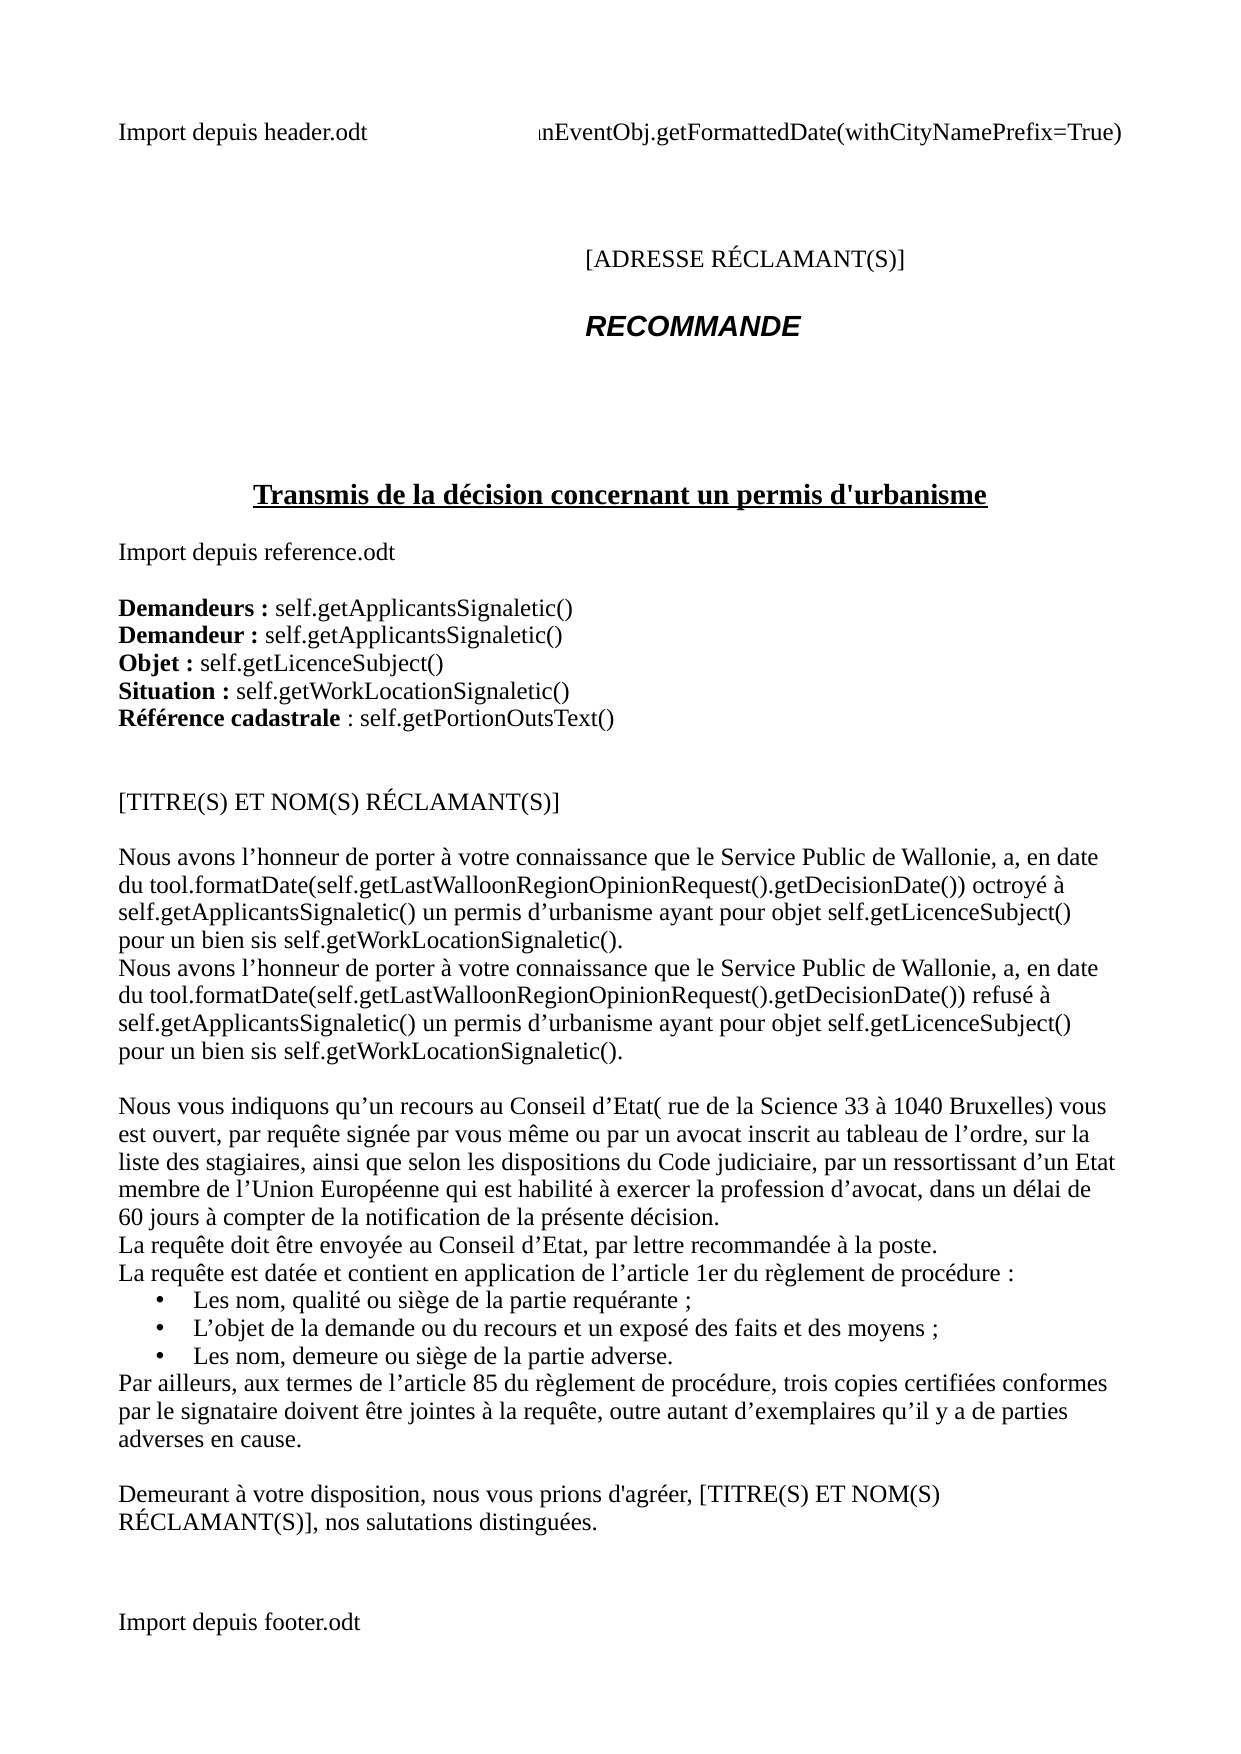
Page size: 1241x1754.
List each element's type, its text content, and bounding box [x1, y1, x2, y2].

text Référence cadastrale : self.getPortionOutsText() [118, 704, 1122, 732]
text La requête est datée et contient en application de l’article 1er du règlement de procédure : [118, 1259, 1122, 1286]
text Demandeur : self.getApplicantsSignaletic() [118, 621, 1122, 649]
text urbanEventObj.getFormattedDate(withCityNamePrefix=True) [118, 118, 1122, 427]
subtitle RECOMMANDE [585, 310, 1108, 343]
text Import depuis header.odt [118, 118, 539, 146]
text La requête doit être envoyée au Conseil d’Etat, par lettre recommandée à la poste. [118, 1231, 1122, 1259]
text Objet : self.getLicenceSubject() [118, 649, 1122, 677]
text Nous avons l’honneur de porter à votre connaissance que le Service Public de Wallonie, a, en date du tool.formatDate(self.getLastWalloonRegionOpinionRequest().getDecisionDate()) refusé à self.getApplicantsSignaletic() un permis d’urbanisme ayant pour objet self.getLicenceSubject() pour un bien sis self.getWorkLocationSignaletic(). [118, 954, 1122, 1065]
title Transmis de la décision concernant un permis d'urbanisme [118, 478, 1122, 511]
text Nous vous indiquons qu’un recours au Conseil d’Etat( rue de la Science 33 à 1040 Bruxelles) vous est ouvert, par requête signée par vous même ou par un avocat inscrit au tableau de l’ordre, sur la liste des stagiaires, ainsi que selon les dispositions du Code judiciaire, par un ressortissant d’un Etat membre de l’Union Européenne qui est habilité à exercer la profession d’avocat, dans un délai de 60 jours à compter de la notification de la présente décision. [118, 1092, 1122, 1231]
text Import depuis reference.odt [118, 538, 1122, 566]
list Les nom, demeure ou siège de la partie adverse. [156, 1342, 1122, 1369]
list Les nom, qualité ou siège de la partie requérante ; [156, 1286, 1122, 1314]
text [TITRE(S) ET NOM(S) RÉCLAMANT(S)] [118, 788, 1122, 815]
list L’objet de la demande ou du recours et un exposé des faits et des moyens ; [156, 1314, 1122, 1342]
text Demeurant à votre disposition, nous vous prions d'agréer, [TITRE(S) ET NOM(S) RÉCLAMANT(S)], nos salutations distinguées. [118, 1480, 1122, 1536]
text [ADRESSE RÉCLAMANT(S)] [585, 245, 1108, 273]
text Nous avons l’honneur de porter à votre connaissance que le Service Public de Wallonie, a, en date du tool.formatDate(self.getLastWalloonRegionOpinionRequest().getDecisionDate()) octroyé à self.getApplicantsSignaletic() un permis d’urbanisme ayant pour objet self.getLicenceSubject() pour un bien sis self.getWorkLocationSignaletic(). [118, 843, 1122, 954]
text Demandeurs : self.getApplicantsSignaletic() [118, 594, 1122, 621]
text Situation : self.getWorkLocationSignaletic() [118, 677, 1122, 704]
text Par ailleurs, aux termes de l’article 85 du règlement de procédure, trois copies certifiées conformes par le signataire doivent être jointes à la requête, outre autant d’exemplaires qu’il y a de parties adverses en cause. [118, 1369, 1122, 1453]
